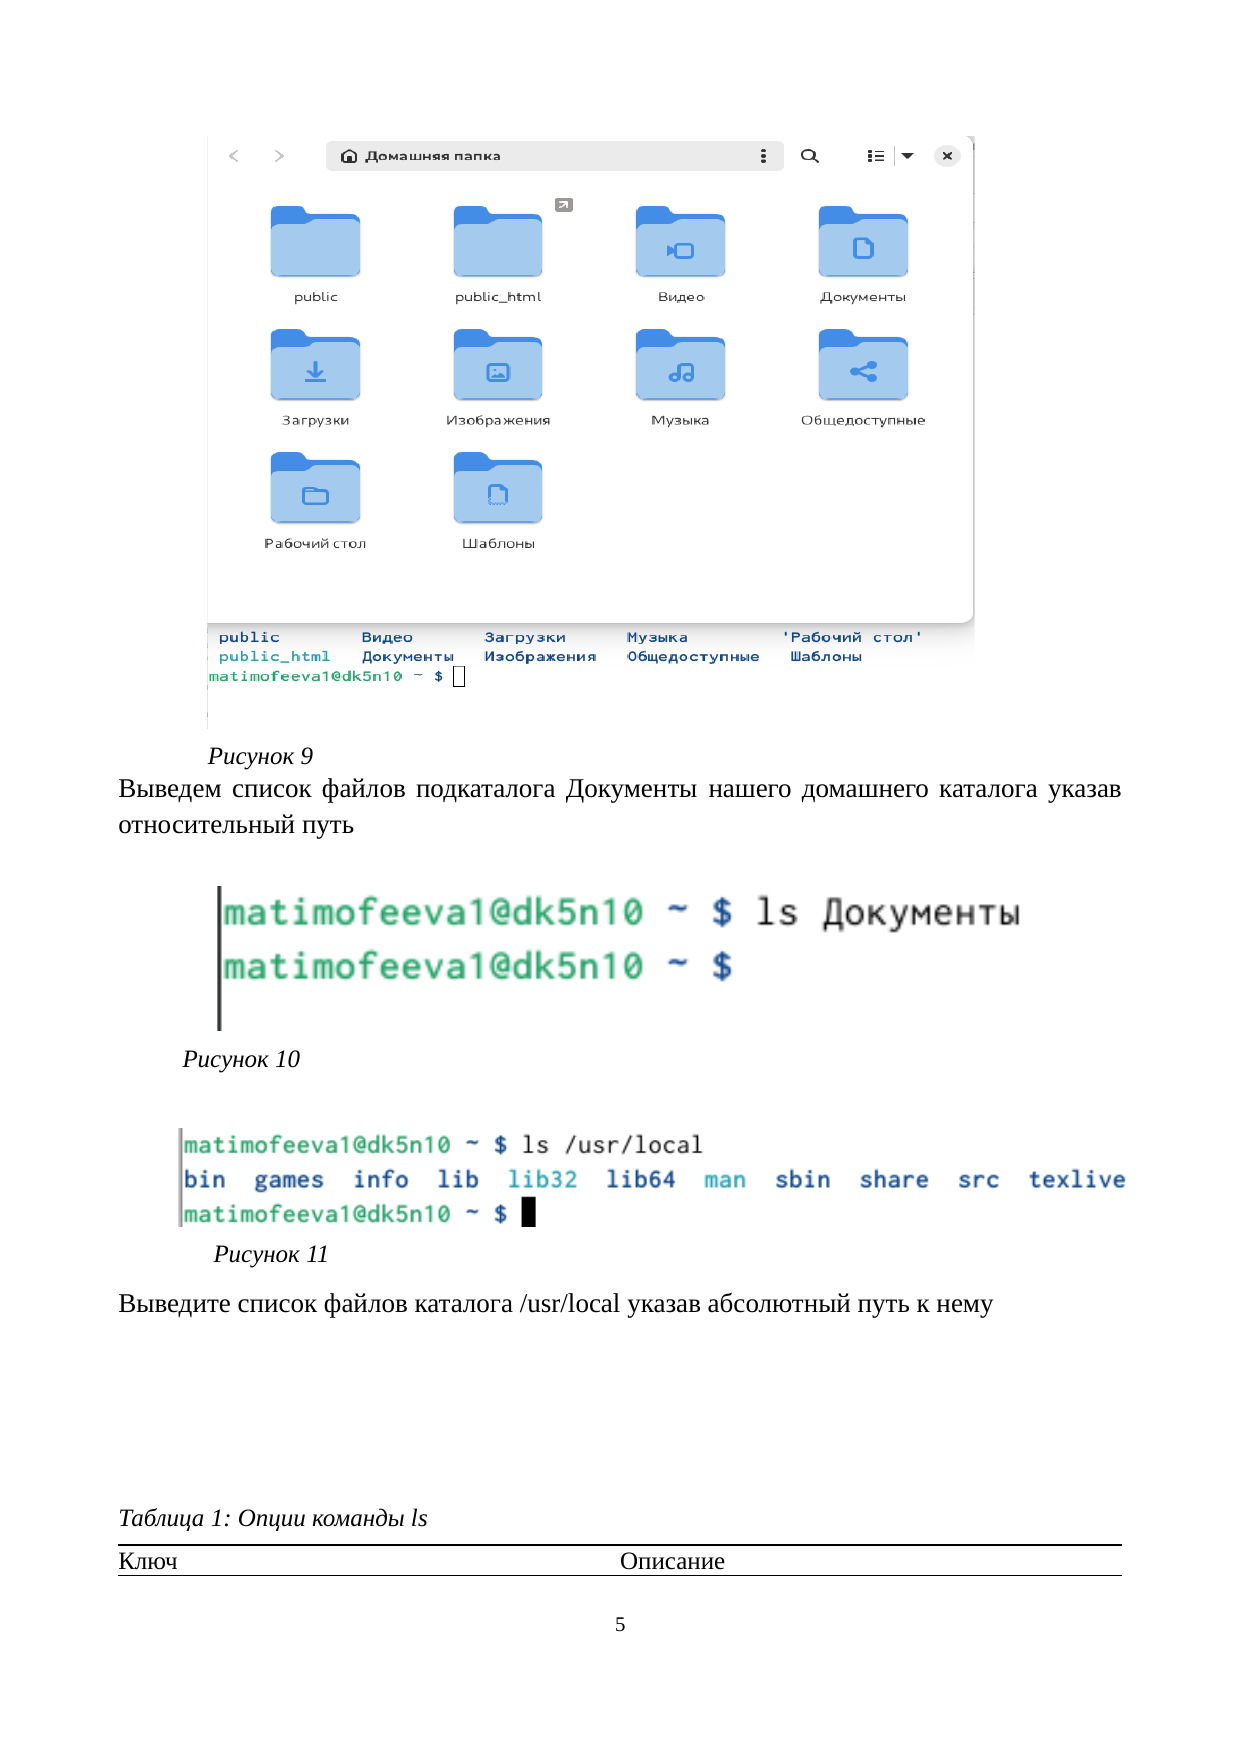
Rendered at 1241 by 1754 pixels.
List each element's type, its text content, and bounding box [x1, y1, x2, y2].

picture [217, 886, 1071, 1031]
text Рисунок 10 [182, 886, 1035, 1072]
text Рисунок 9 [208, 729, 974, 769]
text Выведем список файлов подкаталога Документы нашего домашнего каталога указав относительный путь [118, 772, 1122, 839]
picture [207, 136, 975, 729]
picture [178, 1128, 1180, 1227]
text Выведите список файлов каталога /usr/local указав абсолютный путь к нему [118, 1059, 1214, 1319]
text Таблица 1: Опции команды ls [118, 1503, 1122, 1532]
table_header Ключ [118, 1546, 620, 1574]
table_header Описание [620, 1546, 1122, 1574]
text Рисунок 11 [213, 1129, 1214, 1268]
